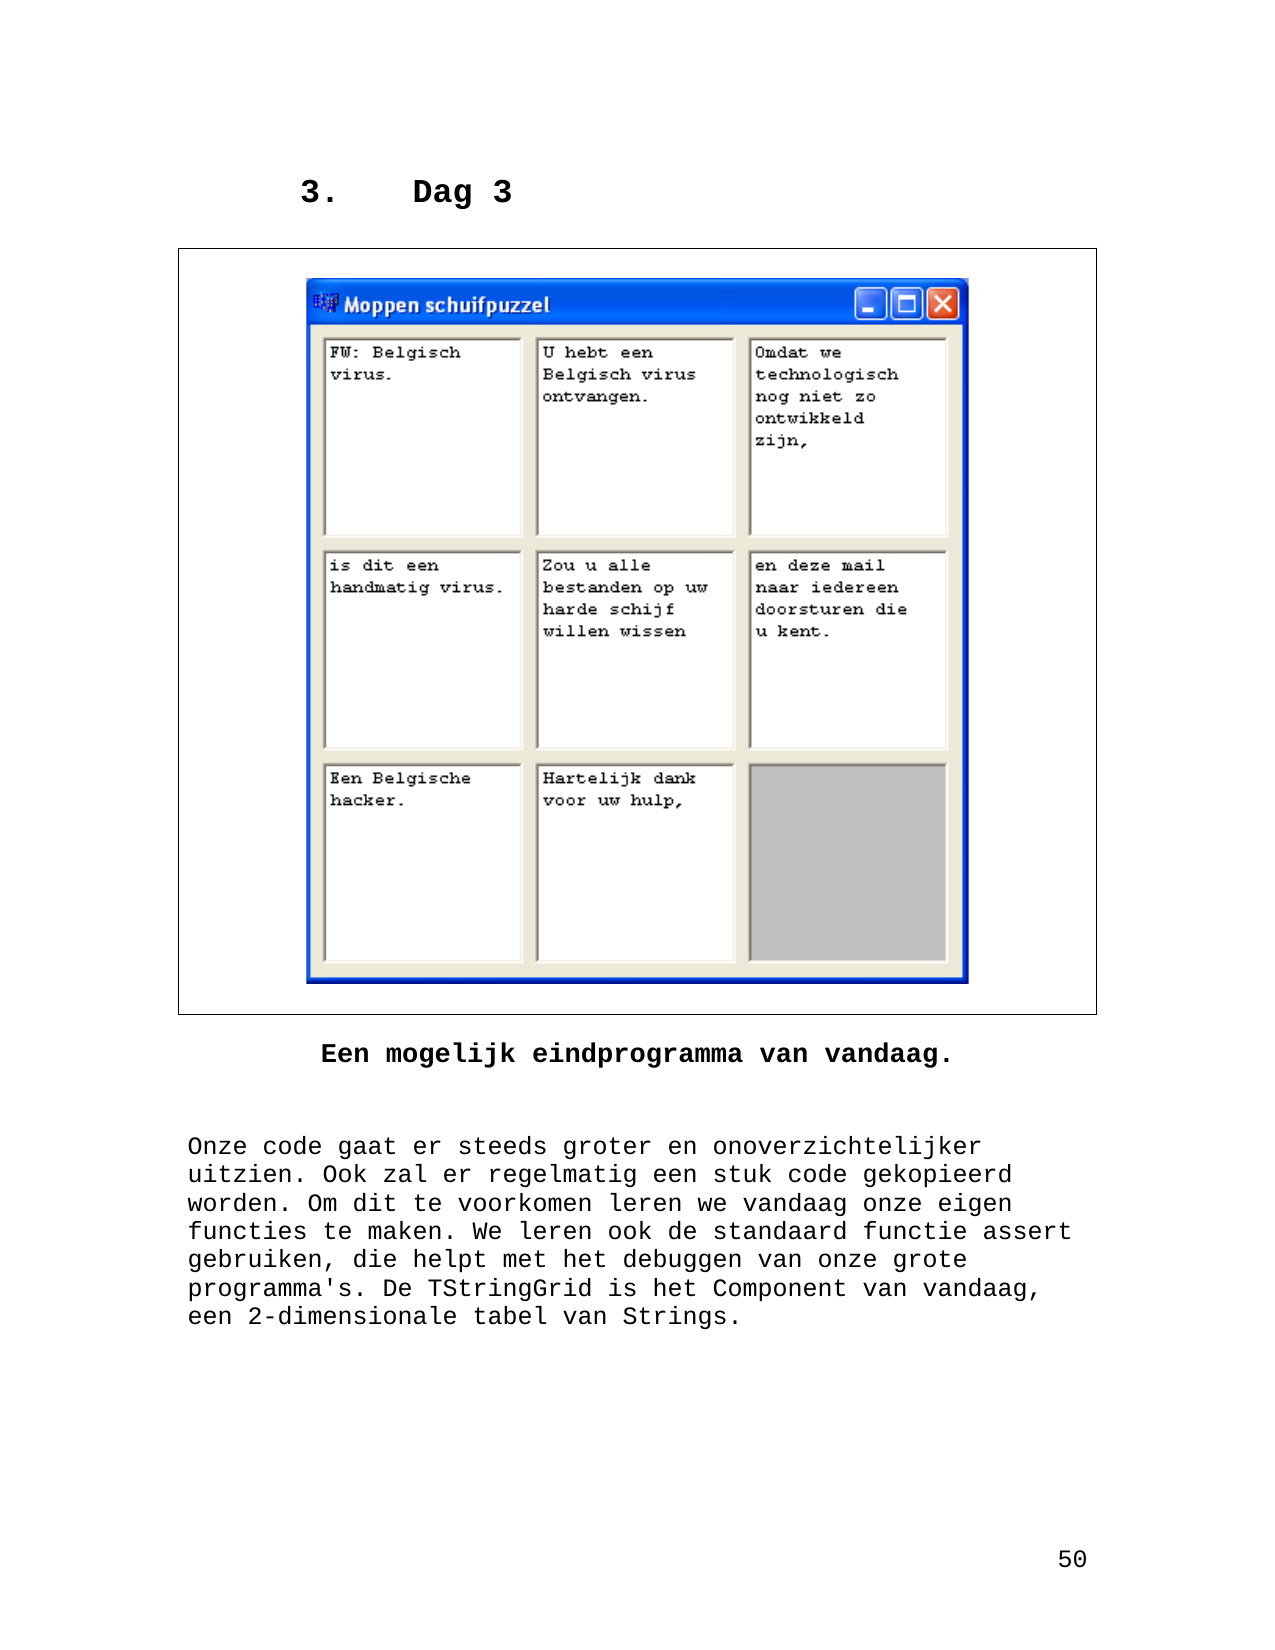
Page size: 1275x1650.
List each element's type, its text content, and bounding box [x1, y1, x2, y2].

text Onze code gaat er steeds groter en onoverzichtelijker uitzien. Ook zal er regelmatig een stuk code gekopieerd worden. Om dit te voorkomen leren we vandaag onze eigen functies te maken. We leren ook de standaard functie assert gebruiken, die helpt met het debuggen van onze grote programma's. De TStringGrid is het Component van vandaag, een 2-dimensionale tabel van Strings. [187, 1134, 1087, 1332]
picture [306, 278, 969, 984]
subtitle Dag 3 [300, 175, 1087, 213]
subtitle Een mogelijk eindprogramma van vandaag. [187, 1040, 1087, 1071]
